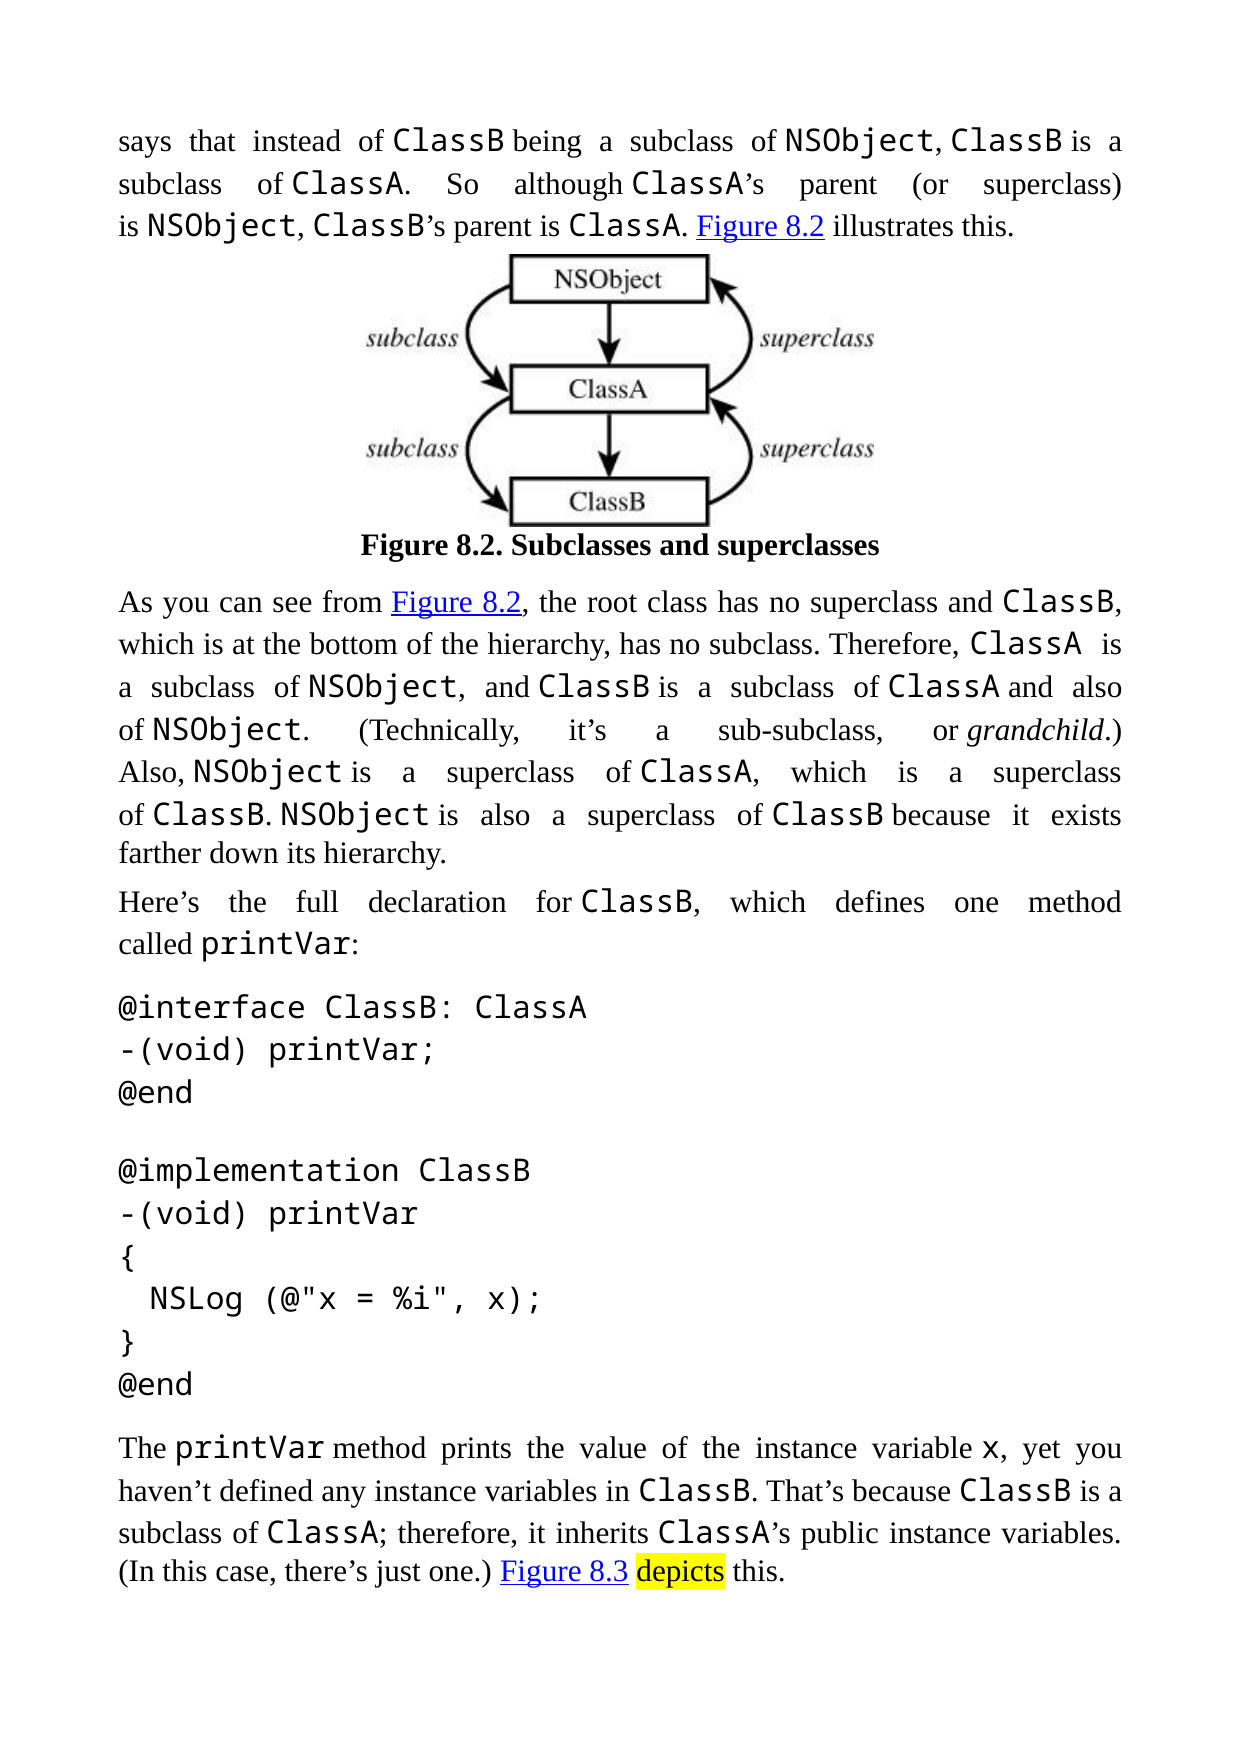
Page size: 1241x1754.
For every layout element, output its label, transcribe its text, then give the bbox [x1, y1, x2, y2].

text Here’s the full declaration for ClassB, which defines one method called printVar: [118, 879, 1122, 964]
text @interface ClassB: ClassA -(void) printVar; @end @implementation ClassB -(void) printVar { NSLog (@"x = %i", x); } @end [118, 985, 1122, 1404]
text says that instead of ClassB being a subclass of NSObject, ClassB is a subclass of ClassA. So although ClassA’s parent (or superclass) is NSObject, ClassB’s parent is ClassA. Figure 8.2 illustrates this. [118, 118, 1122, 246]
text As you can see from Figure 8.2, the root class has no superclass and ClassB, which is at the bottom of the hierarchy, has no subclass. Therefore, ClassA is a subclass of NSObject, and ClassB is a subclass of ClassA and also of NSObject. (Technically, it’s a sub-subclass, or grandchild.) Also, NSObject is a superclass of ClassA, which is a superclass of ClassB. NSObject is also a superclass of ClassB because it exists farther down its hierarchy. [118, 579, 1122, 870]
text The printVar method prints the value of the instance variable x, yet you haven’t defined any instance variables in ClassB. That’s because ClassB is a subclass of ClassA; therefore, it inherits ClassA’s public instance variables. (In this case, there’s just one.) Figure 8.3 depicts this. [118, 1425, 1122, 1589]
text Figure 8.2. Subclasses and superclasses [118, 526, 1122, 562]
picture [366, 254, 874, 527]
